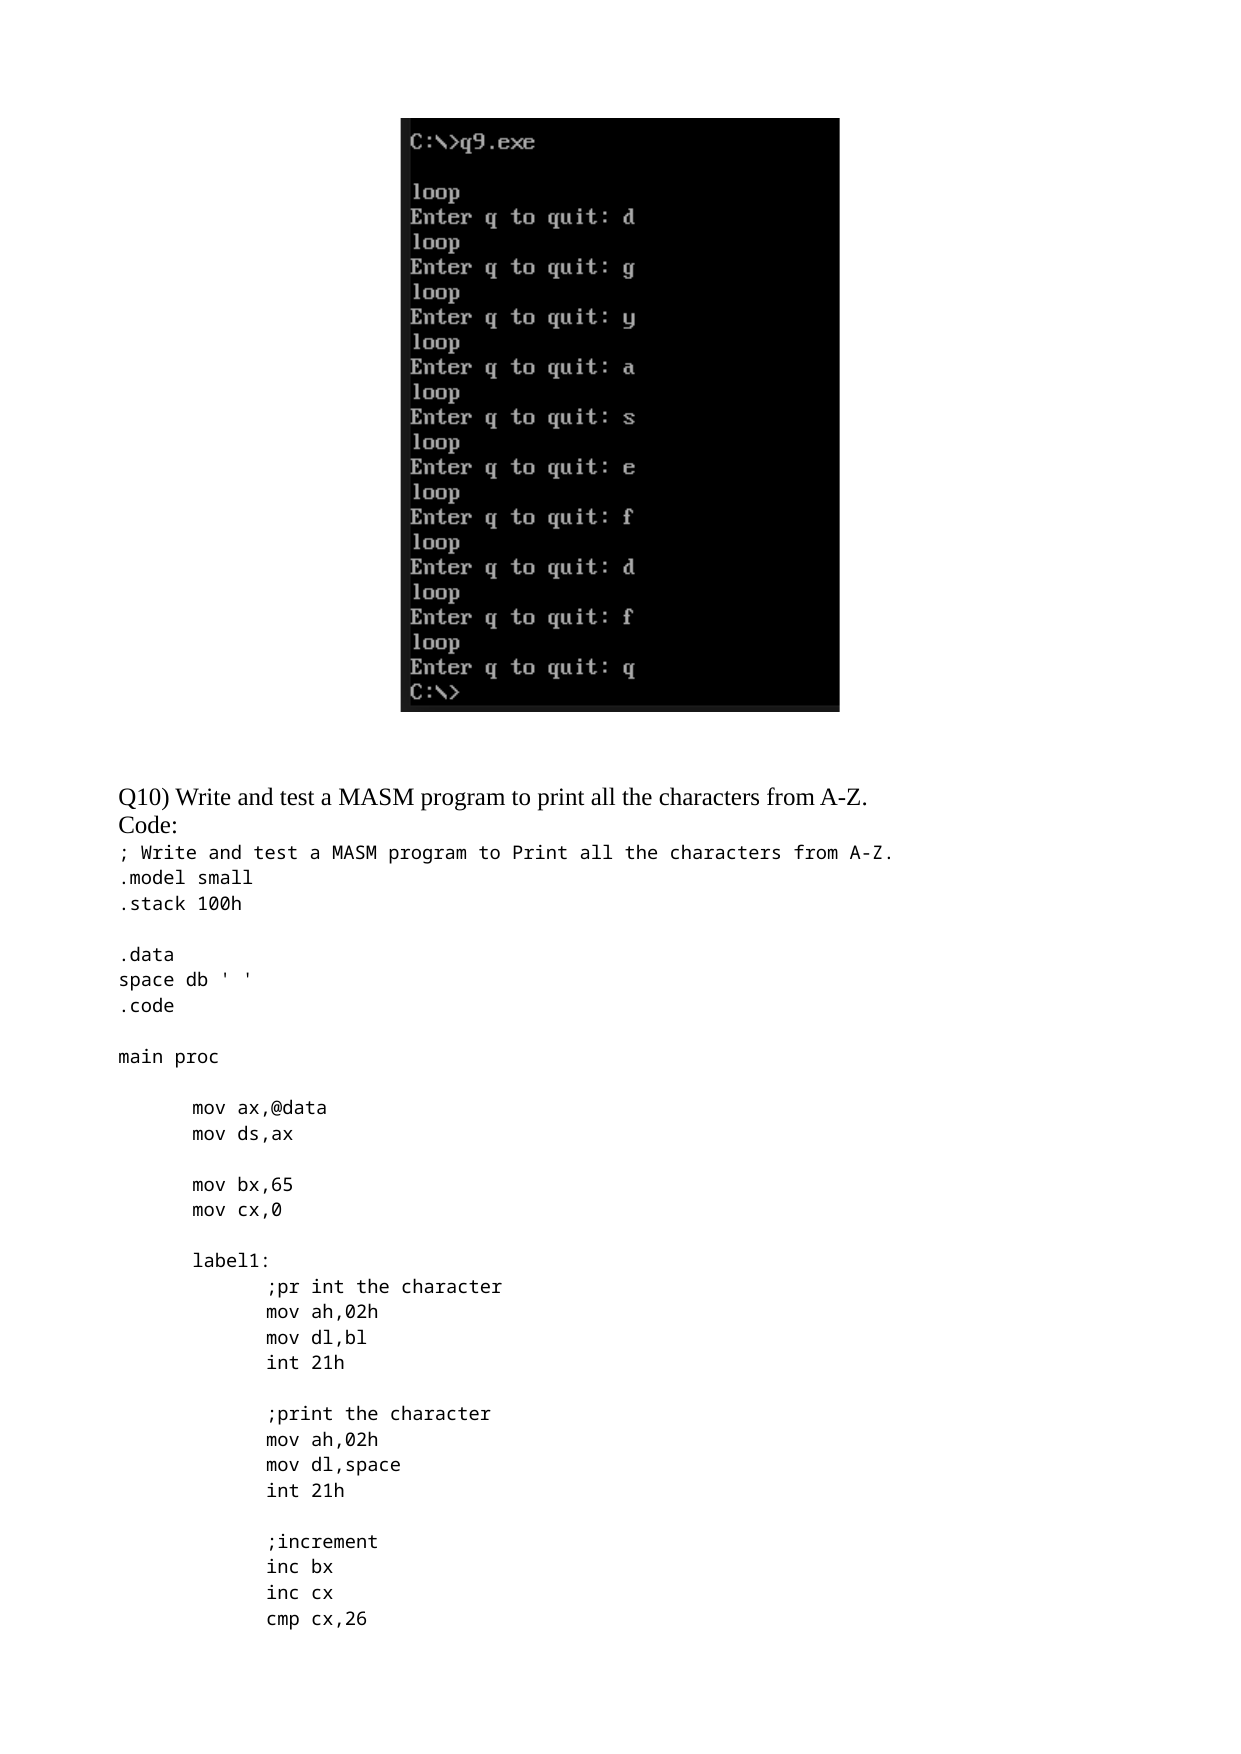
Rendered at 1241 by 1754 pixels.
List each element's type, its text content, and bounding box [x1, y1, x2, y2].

text Code: [118, 810, 1122, 839]
text main proc [118, 1043, 1122, 1069]
text mov ds,ax [118, 1120, 1122, 1145]
picture [400, 118, 840, 712]
text mov ah,02h [118, 1298, 1122, 1324]
text mov dl,bl [118, 1324, 1122, 1349]
text mov ah,02h [118, 1426, 1122, 1452]
text int 21h [118, 1477, 1122, 1503]
text mov bx,65 [118, 1171, 1122, 1196]
text ;pr int the character [118, 1273, 1122, 1298]
text ; Write and test a MASM program to Print all the characters from A-Z. [118, 839, 1122, 865]
text Q10) Write and test a MASM program to print all the characters from A-Z. [118, 782, 1122, 810]
text mov dl,space [118, 1452, 1122, 1477]
text .code [118, 992, 1122, 1018]
text mov cx,0 [118, 1196, 1122, 1222]
text mov ax,@data [118, 1094, 1122, 1120]
text .data [118, 941, 1122, 967]
text .stack 100h [118, 890, 1122, 916]
text ;increment [118, 1528, 1122, 1554]
text inc cx [118, 1579, 1122, 1605]
text cmp cx,26 [118, 1605, 1122, 1630]
text ;print the character [118, 1401, 1122, 1426]
text .model small [118, 865, 1122, 890]
text int 21h [118, 1349, 1122, 1375]
text label1: [118, 1247, 1122, 1273]
text inc bx [118, 1554, 1122, 1579]
text space db ' ' [118, 967, 1122, 992]
